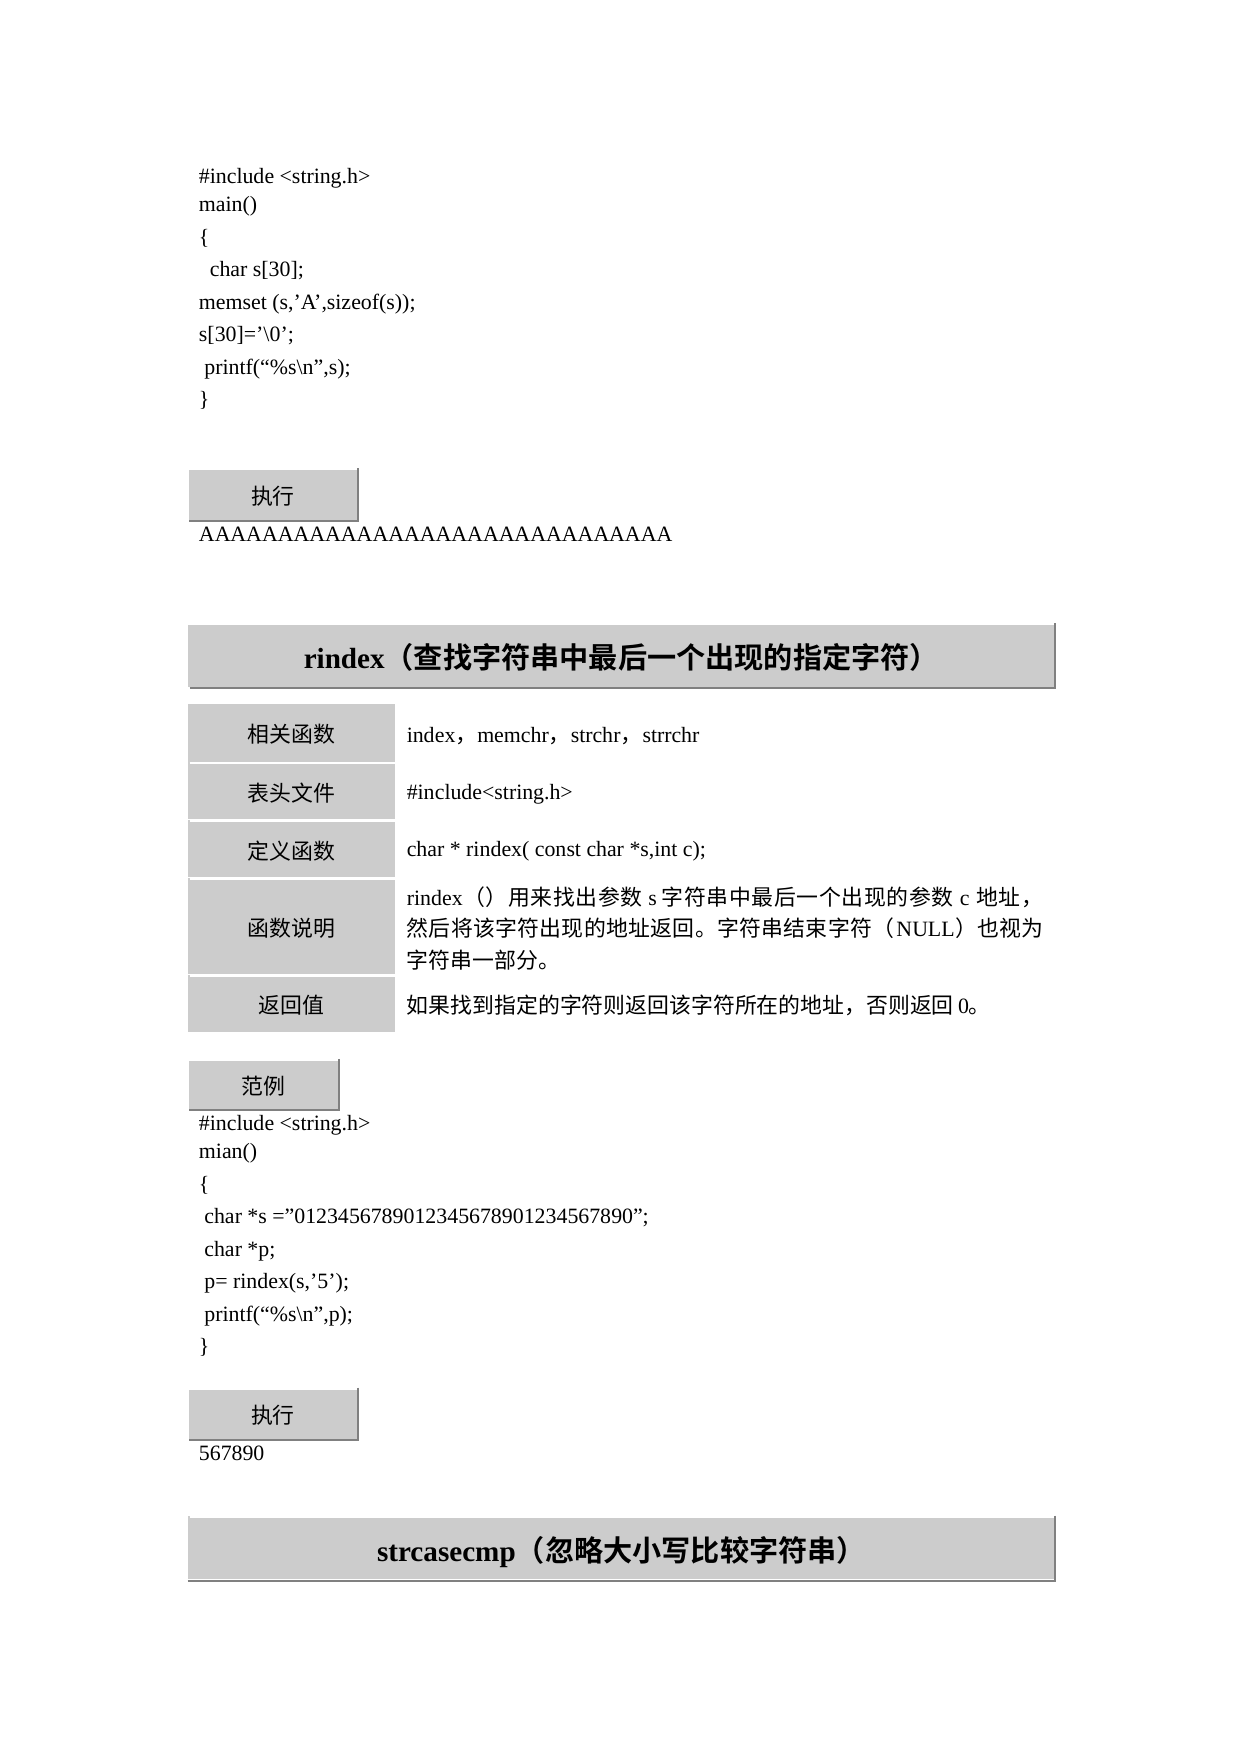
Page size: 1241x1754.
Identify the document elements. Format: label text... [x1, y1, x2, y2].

table_cell char * rindex( const char *s,int c); [395, 820, 1055, 877]
table_cell [188, 687, 1055, 704]
table_cell #include<string.h> [395, 762, 1055, 819]
table_cell rindex（）用来找出参数s字符串中最后一个出现的参数c 地址，然后将该字符出现的地址返回。字符串结束字符（NULL）也视为字符串一部分。 [395, 878, 1055, 974]
table_cell 执行 [189, 470, 357, 520]
table_cell 函数说明 [188, 878, 395, 974]
table_cell 如果找到指定的字符则返回该字符所在的地址，否则返回0。 [395, 975, 1055, 1032]
table_cell 定义函数 [188, 820, 395, 877]
table_cell AAAAAAAAAAAAAAAAAAAAAAAAAAAAAA [188, 520, 1055, 591]
table_cell 567890 [188, 1439, 1055, 1516]
table_cell #include <string.h> mian() { char *s =”0123456789012345678901234567890”; char *p; p= rindex(s,’5’); printf(“%s\n”,p); } [188, 1109, 1055, 1388]
table_cell 范例 [189, 1061, 338, 1109]
table_header rindex（查找字符串中最后一个出现的指定字符） [188, 625, 1054, 687]
table_cell index，memchr，strchr，strrchr [395, 704, 1055, 762]
table_cell [340, 1059, 1055, 1109]
table_cell [359, 468, 1055, 520]
table_cell strcasecmp（忽略大小写比较字符串） [188, 1516, 1054, 1579]
table_cell 返回值 [188, 975, 395, 1032]
table_cell 相关函数 [188, 704, 395, 762]
table_cell 执行 [189, 1390, 357, 1439]
table_cell 表头文件 [188, 762, 395, 819]
table_cell #include <string.h> main() { char s[30]; memset (s,’A’,sizeof(s)); s[30]=’\0’; printf(“%s\n”,s); } [188, 162, 1055, 468]
table_cell [188, 1032, 1055, 1059]
table_cell [359, 1388, 1055, 1439]
